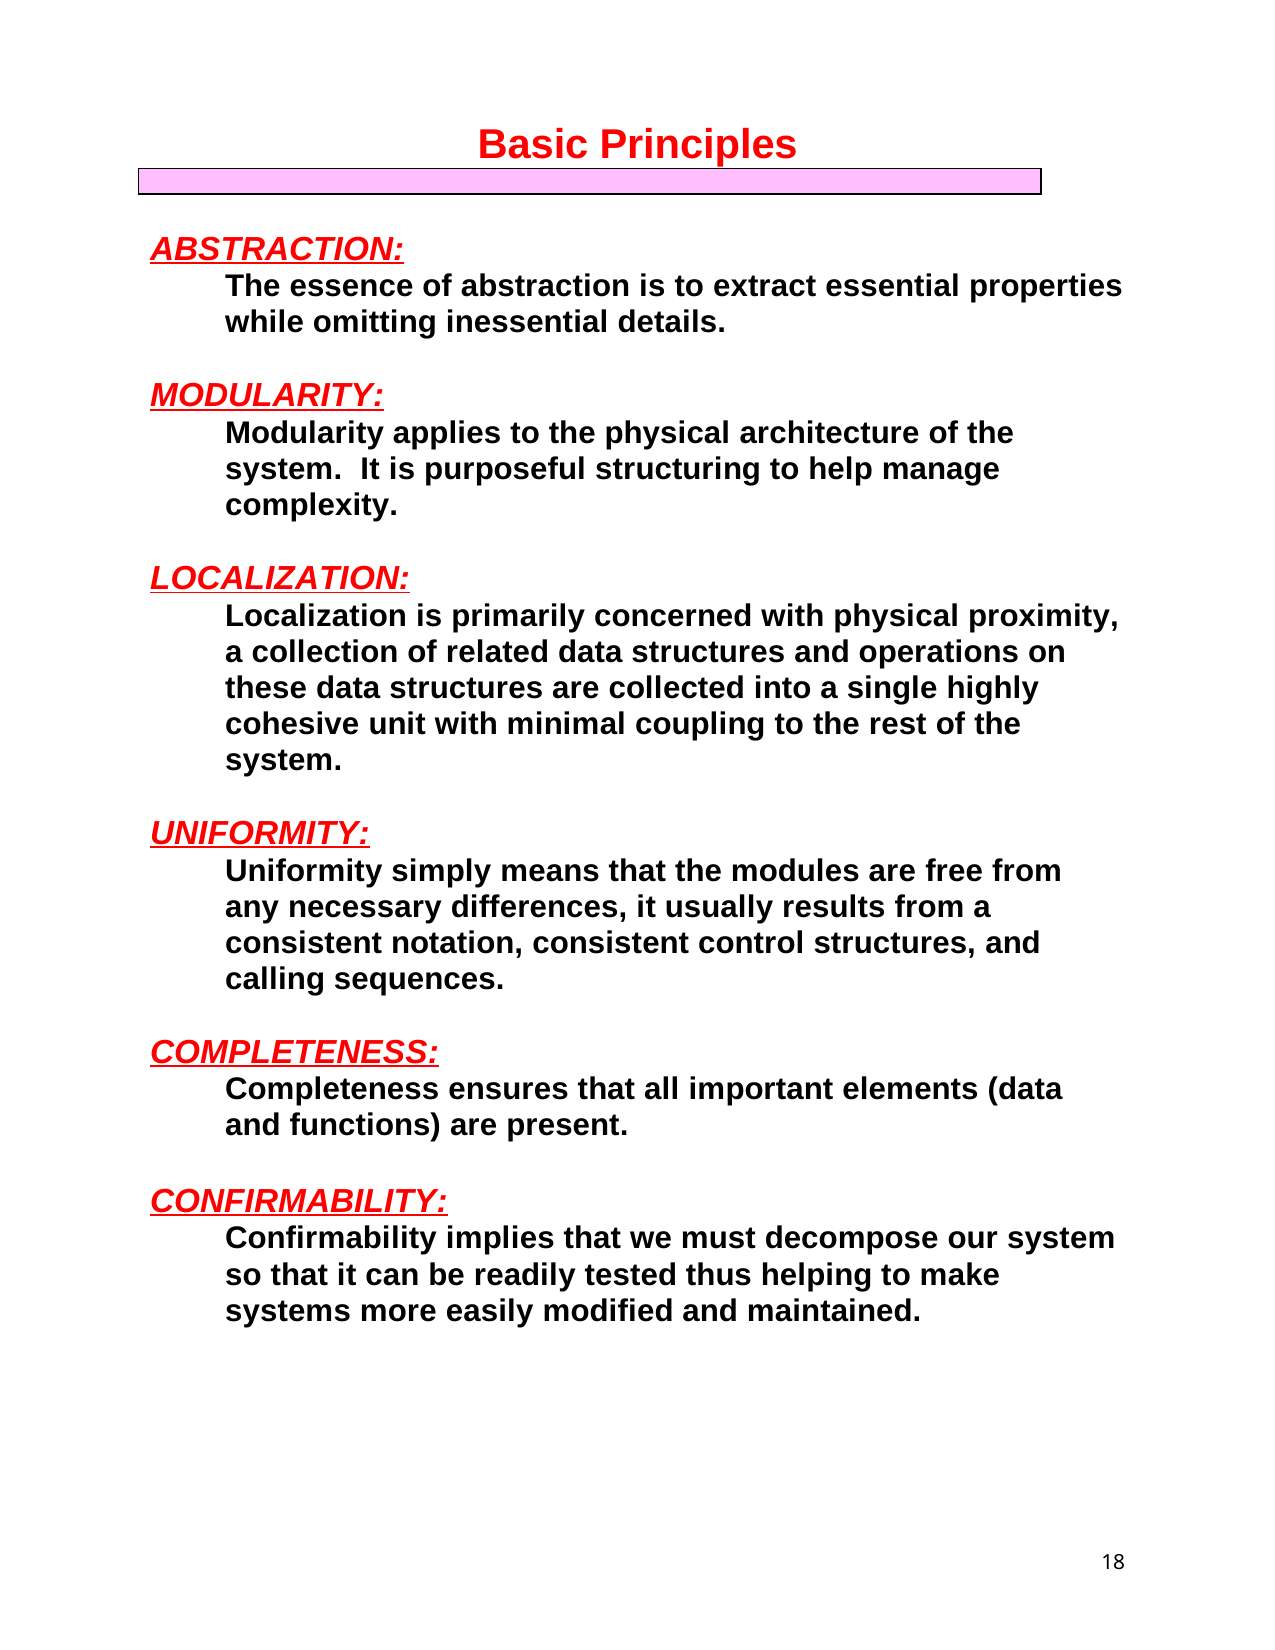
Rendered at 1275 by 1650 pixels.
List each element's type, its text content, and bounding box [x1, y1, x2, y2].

text Localization is primarily concerned with physical proximity, a collection of related data structures and operations on these data structures are collected into a single highly cohesive unit with minimal coupling to the rest of the system. [150, 597, 1125, 777]
text LOCALIZATION: [150, 558, 1125, 597]
text The essence of abstraction is to extract essential properties while omitting inessential details. [150, 267, 1125, 339]
text Completeness ensures that all important elements (data and functions) are present. [150, 1070, 1125, 1142]
text CONFIRMABILITY: [150, 1181, 1125, 1219]
text UNIFORMITY: [150, 813, 1125, 851]
text Uniformity simply means that the modules are free from any necessary differences, it usually results from a consistent notation, consistent control structures, and calling sequences. [150, 851, 1125, 996]
text COMPLETENESS: [150, 1032, 1125, 1070]
text Basic Principles [150, 120, 1125, 168]
text MODULARITY: [150, 375, 1125, 414]
text ABSTRACTION: [150, 229, 1125, 267]
table_header [139, 169, 1040, 193]
text Confirmability implies that we must decompose our system so that it can be readily tested thus helping to make systems more easily modified and maintained. [150, 1219, 1125, 1327]
text Modularity applies to the physical architecture of the system. It is purposeful structuring to help manage complexity. [150, 414, 1125, 522]
